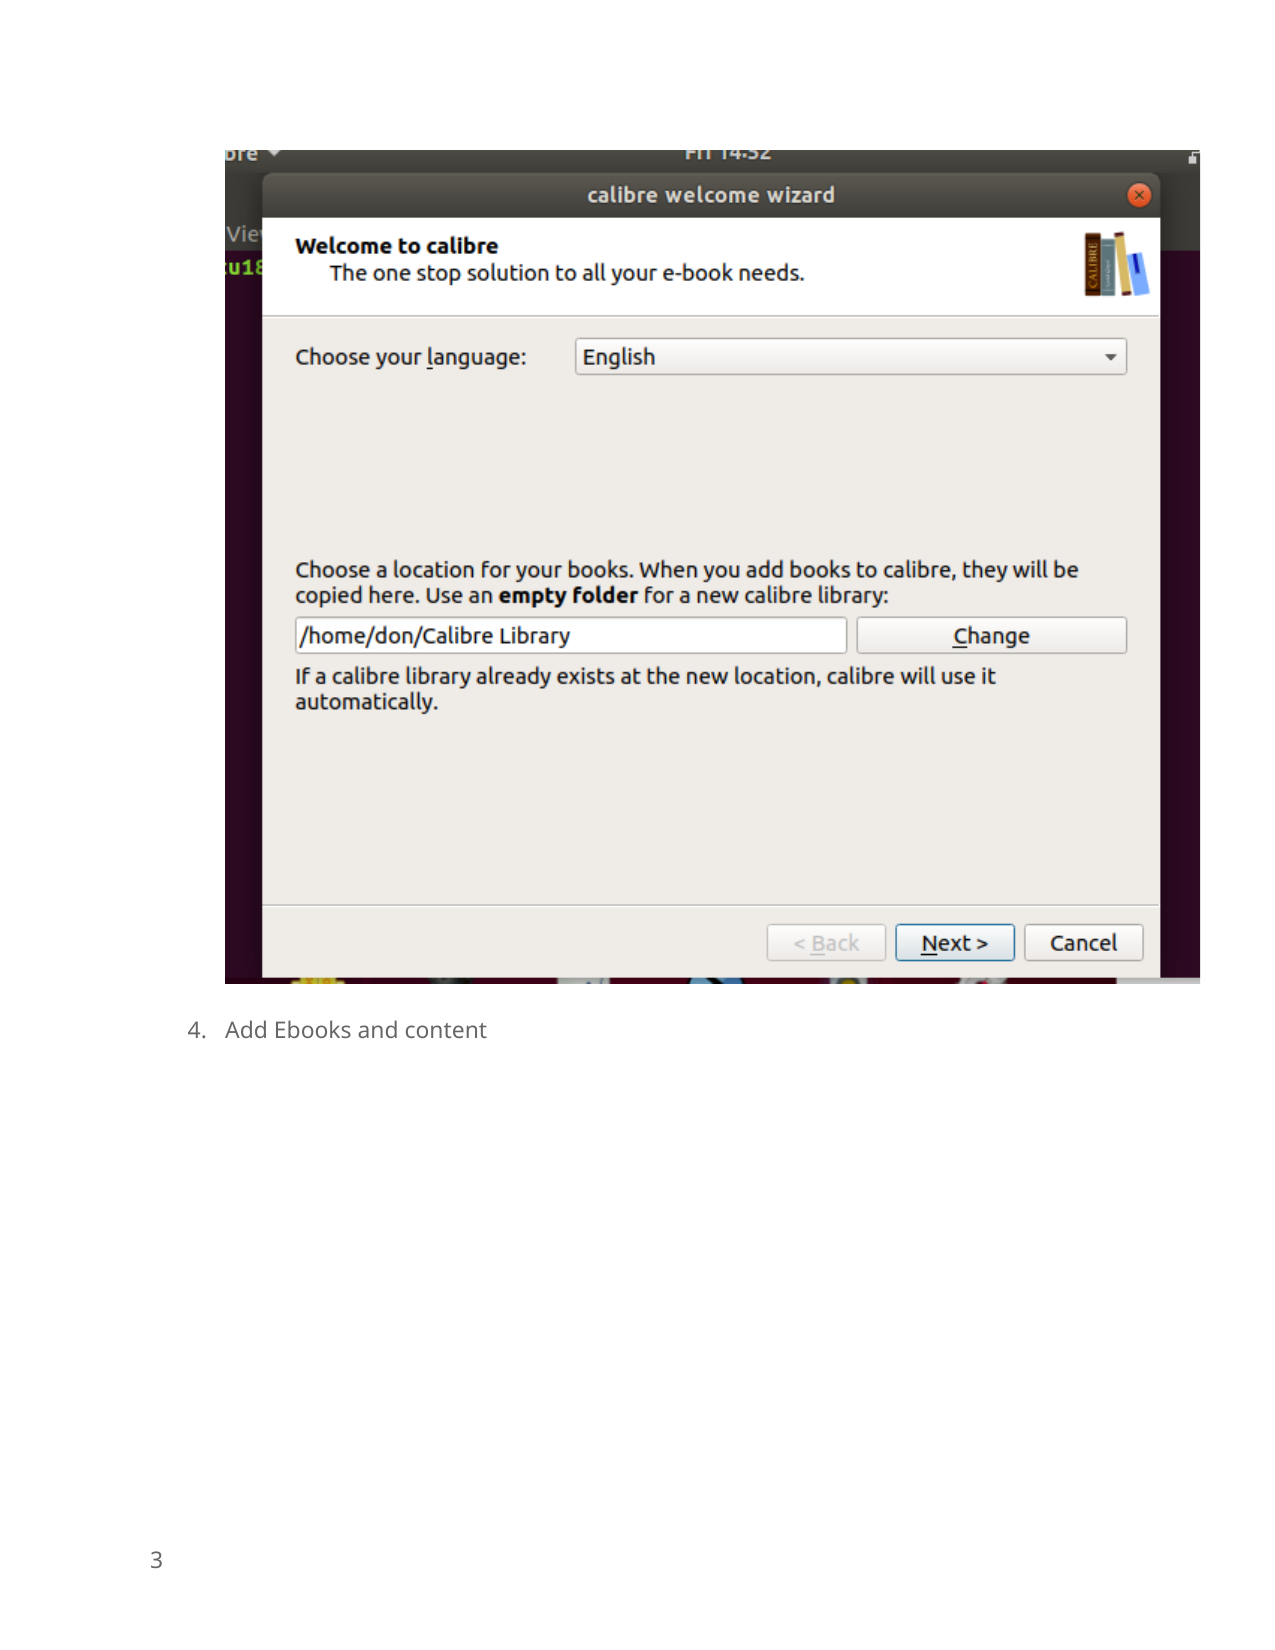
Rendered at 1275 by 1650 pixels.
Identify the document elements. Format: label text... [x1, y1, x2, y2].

picture [225, 150, 1200, 984]
list Add Ebooks and content [187, 1013, 1125, 1045]
